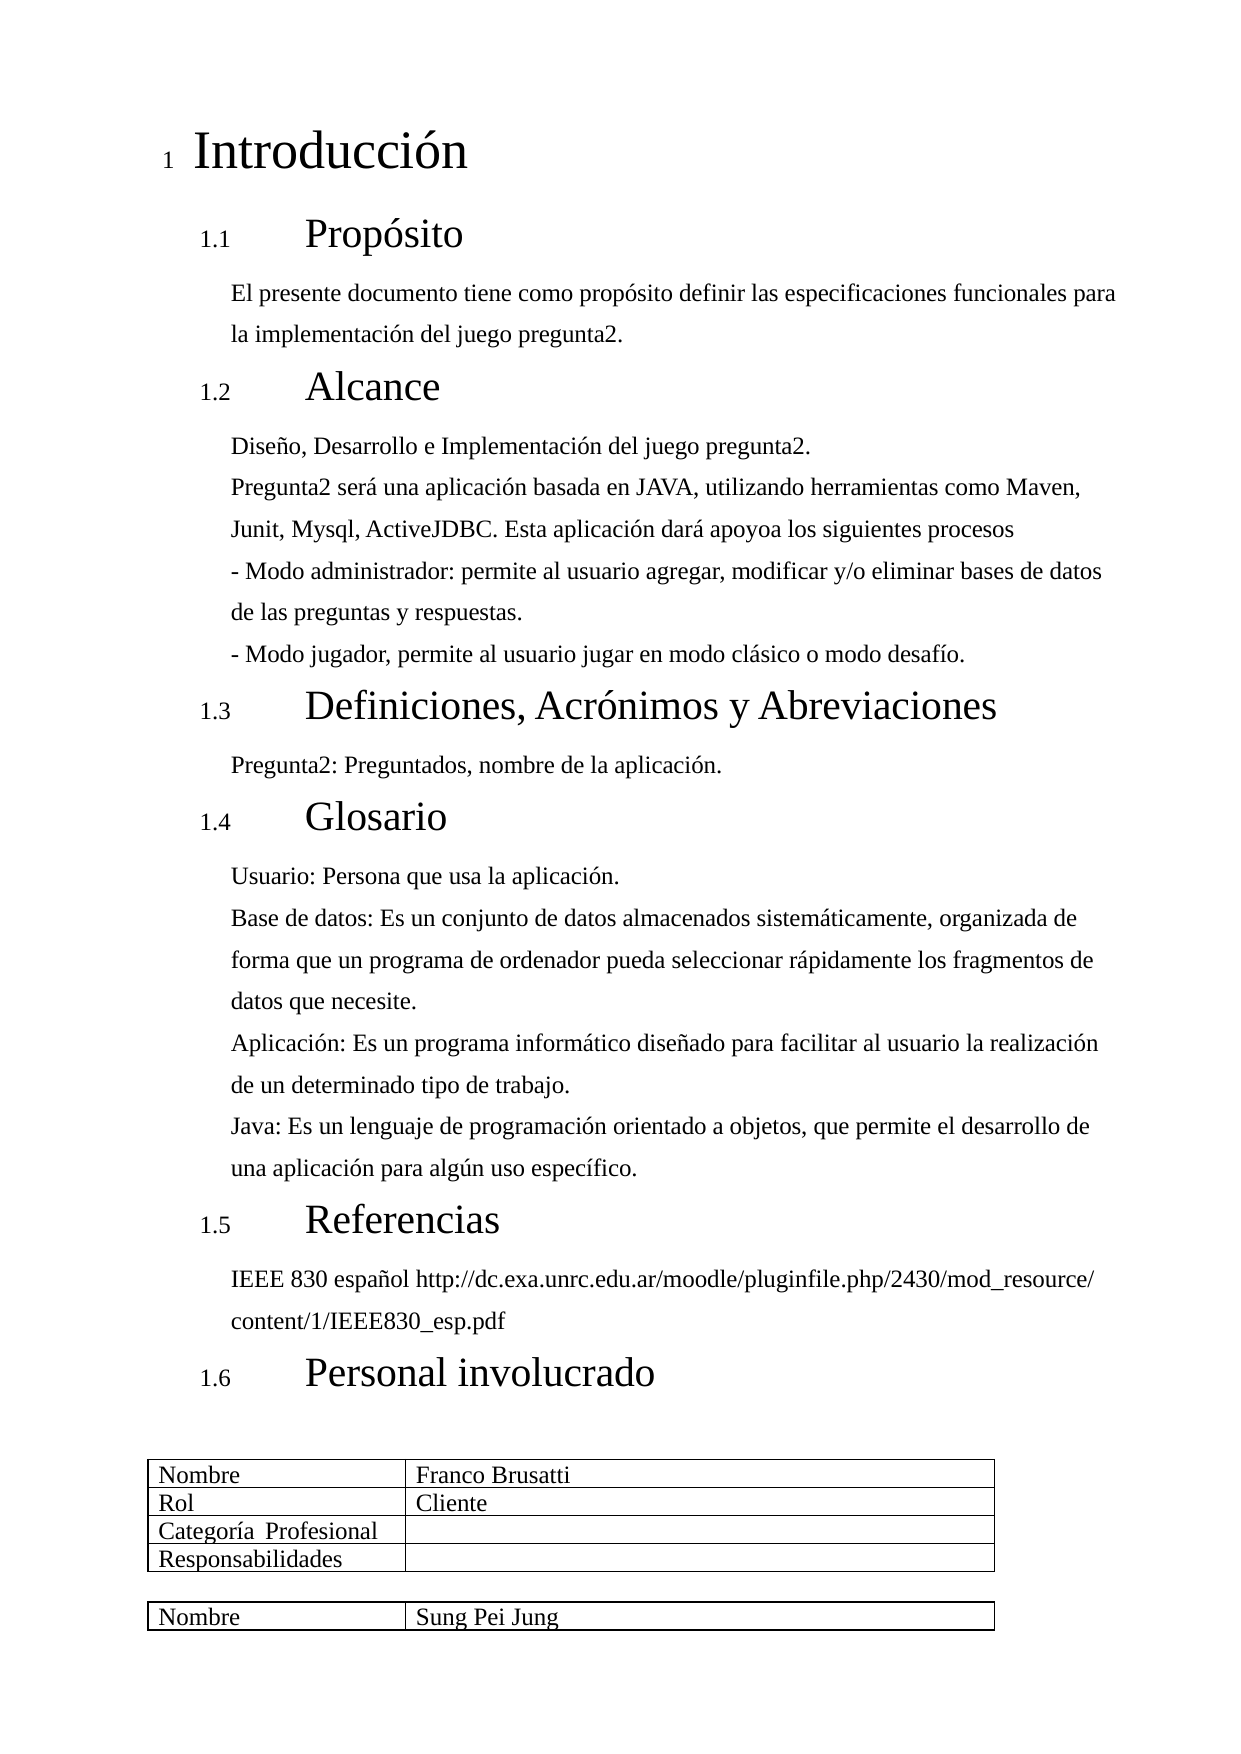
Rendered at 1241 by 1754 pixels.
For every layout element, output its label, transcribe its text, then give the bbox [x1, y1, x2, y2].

table_cell Rol [149, 1488, 405, 1515]
list Pregunta2 será una aplicación basada en JAVA, utilizando herramientas como Maven, Junit, Mysql, ActiveJDBC. Esta aplicación dará apoyoa los siguientes procesos [193, 472, 1122, 543]
list Java: Es un lenguaje de programación orientado a objetos, que permite el desarrollo de una aplicación para algún uso específico. [193, 1111, 1122, 1182]
table_cell [406, 1516, 994, 1542]
list - Modo jugador, permite al usuario jugar en modo clásico o modo desafío. [193, 639, 1122, 668]
table_cell [406, 1544, 994, 1571]
list - Modo administrador: permite al usuario agregar, modificar y/o eliminar bases de datos de las preguntas y respuestas. [193, 556, 1122, 626]
list Referencias [193, 1195, 1122, 1243]
table_header Nombre [149, 1460, 405, 1487]
list Base de datos: Es un conjunto de datos almacenados sistemáticamente, organizada de forma que un programa de ordenador pueda seleccionar rápidamente los fragmentos de datos que necesite. [193, 903, 1122, 1015]
table_cell Responsabilidades [149, 1544, 405, 1571]
table_cell Cliente [406, 1488, 994, 1515]
list Usuario: Persona que usa la aplicación. [193, 861, 1122, 890]
list Aplicación: Es un programa informático diseñado para facilitar al usuario la realización de un determinado tipo de trabajo. [193, 1028, 1122, 1098]
list Personal involucrado [193, 1347, 1122, 1395]
list IEEE 830 español http://dc.exa.unrc.edu.ar/moodle/pluginfile.php/2430/mod_resource/content/1/IEEE830_esp.pdf [193, 1264, 1122, 1334]
table_cell Categoría Profesional [149, 1516, 405, 1542]
list Alcance [193, 361, 1122, 409]
table_header Franco Brusatti [406, 1460, 994, 1487]
table_header Sung Pei Jung [406, 1603, 994, 1629]
list El presente documento tiene como propósito definir las especificaciones funcionales para la implementación del juego pregunta2. [193, 278, 1122, 348]
list Definiciones, Acrónimos y Abreviaciones [193, 681, 1122, 729]
list Pregunta2: Preguntados, nombre de la aplicación. [193, 750, 1122, 779]
table_header Nombre [149, 1603, 405, 1629]
list Diseño, Desarrollo e Implementación del juego pregunta2. [193, 431, 1122, 459]
list Introducción [156, 118, 1122, 180]
list Glosario [193, 792, 1122, 840]
list Propósito [193, 208, 1122, 256]
